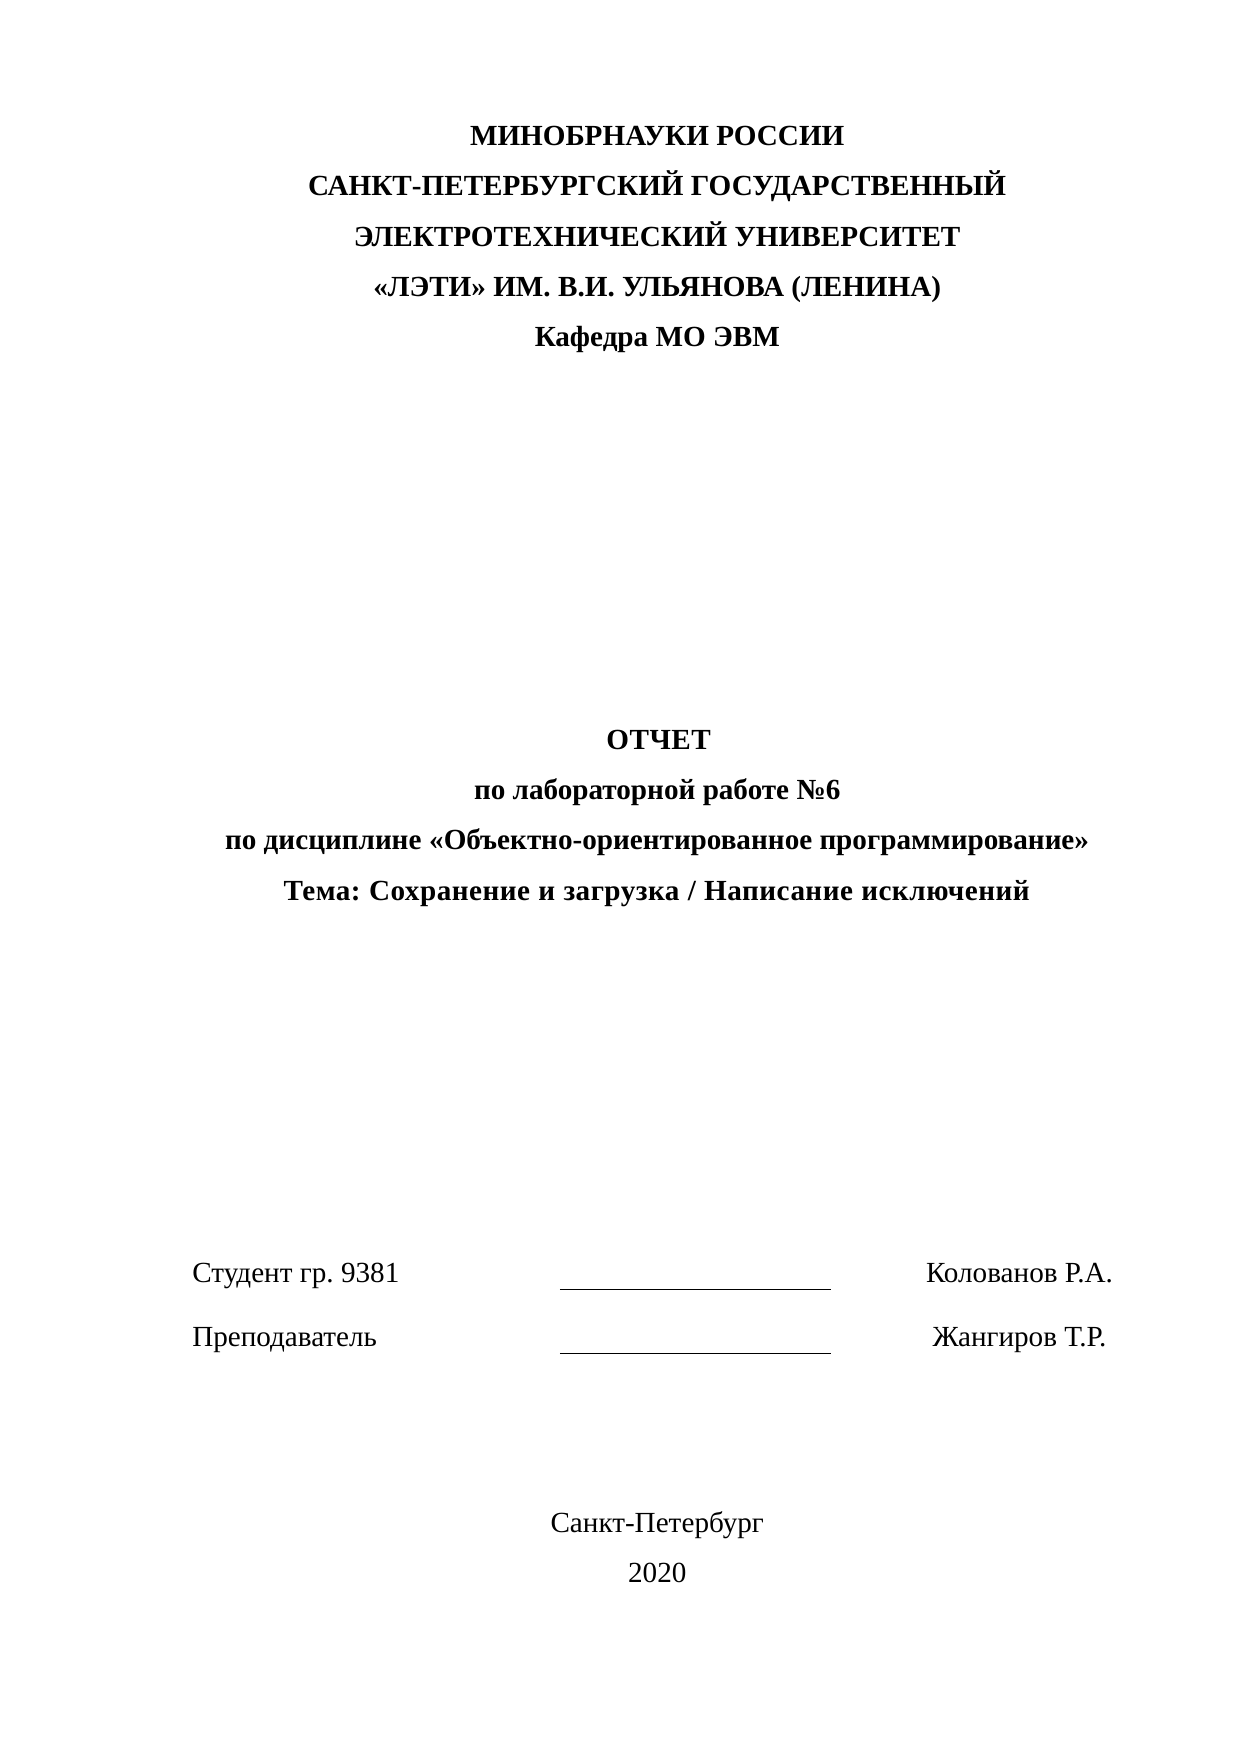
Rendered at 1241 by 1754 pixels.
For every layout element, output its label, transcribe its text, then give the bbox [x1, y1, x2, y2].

table_header Колованов Р.А. [831, 1225, 1133, 1289]
text Санкт-Петербургский государственный [118, 168, 1122, 202]
text по лабораторной работе №6 [118, 772, 1122, 806]
table_cell Преподаватель [107, 1289, 560, 1353]
text электротехнический университет [118, 219, 1122, 252]
table_cell Жангиров Т.Р. [831, 1289, 1133, 1353]
text «ЛЭТИ» им. В.И. Ульянова (Ленина) [118, 269, 1122, 303]
text Тема: Сохранение и загрузка / Написание исключений [118, 873, 1122, 906]
text отчет [118, 722, 1122, 755]
text Кафедра МО ЭВМ [118, 319, 1122, 353]
table_cell [560, 1290, 831, 1353]
table_header Студент гр. 9381 [107, 1225, 560, 1289]
table_header [560, 1225, 831, 1289]
text МИНОБРНАУКИ РОССИИ [118, 118, 1122, 152]
text 2020 [118, 1555, 1122, 1589]
text Санкт-Петербург [118, 1505, 1122, 1538]
text по дисциплине «Объектно-ориентированное программирование» [118, 822, 1122, 856]
